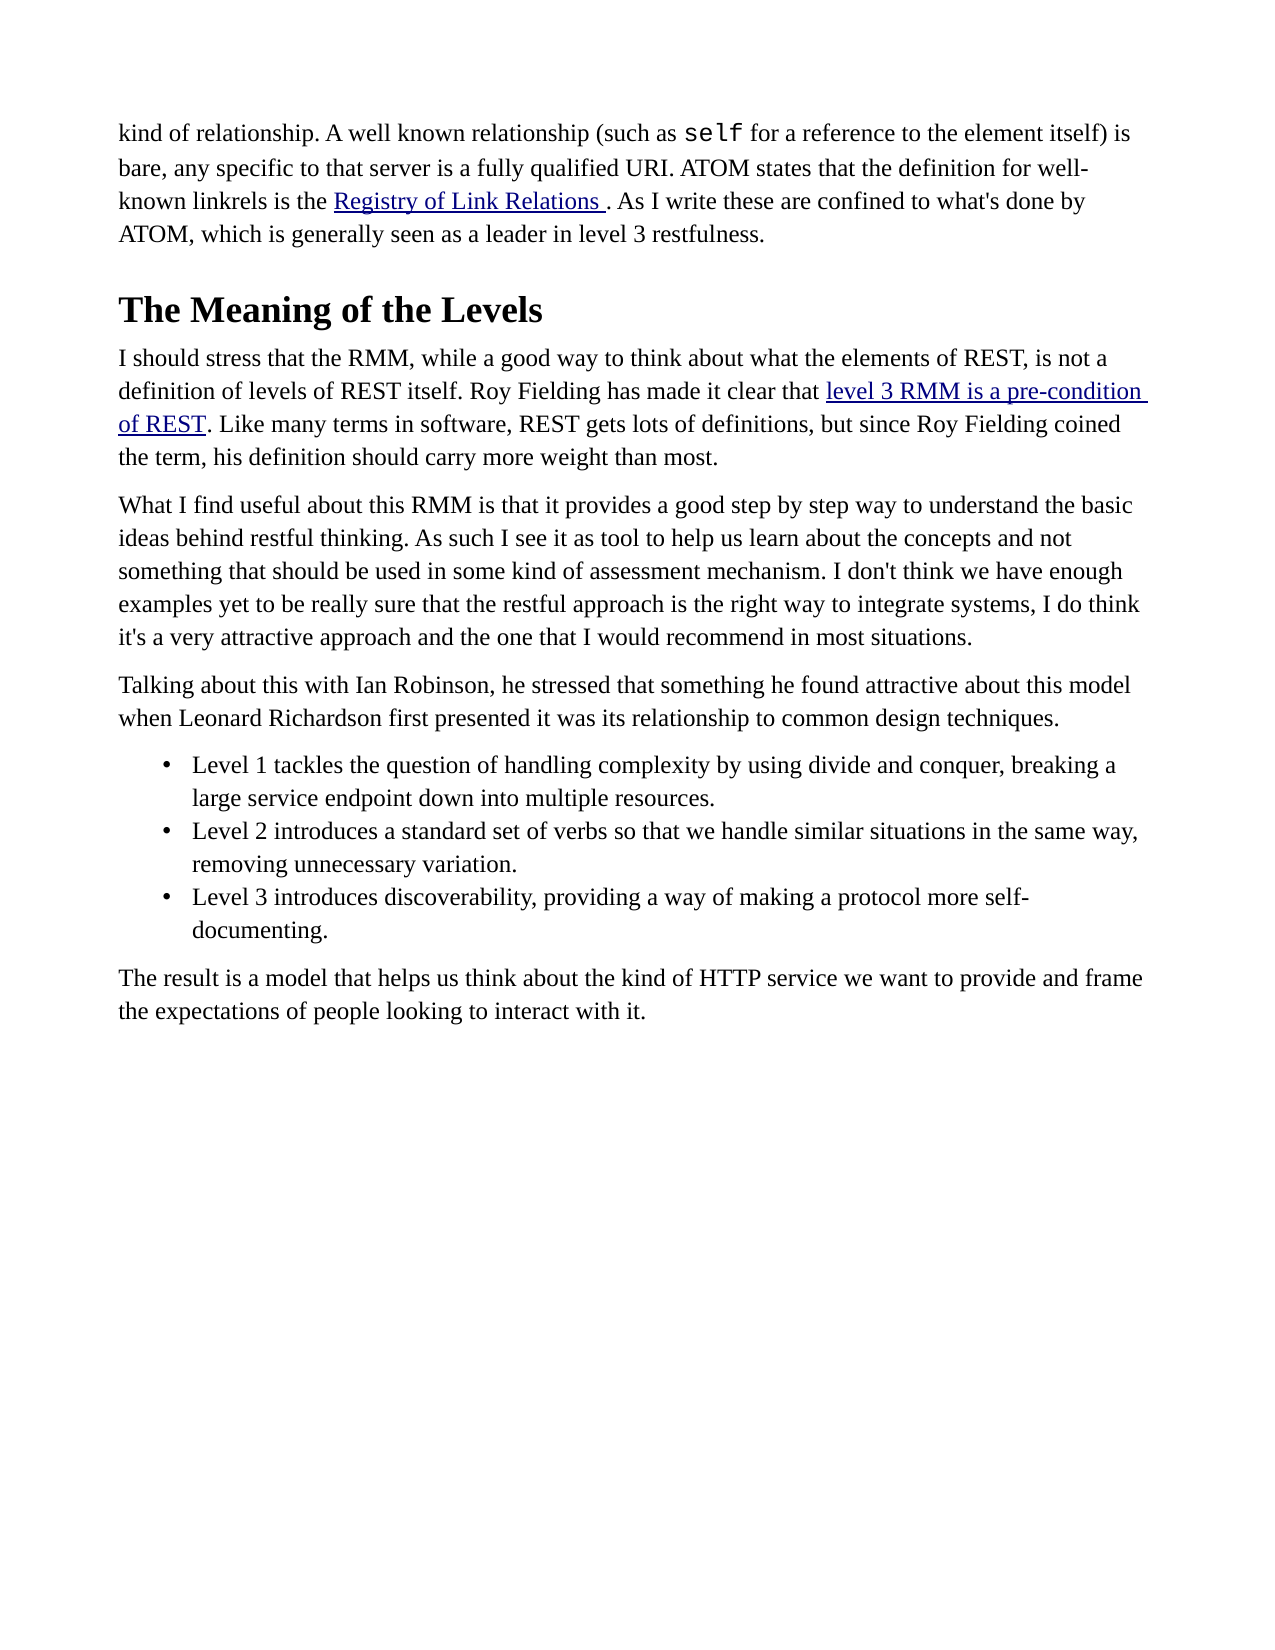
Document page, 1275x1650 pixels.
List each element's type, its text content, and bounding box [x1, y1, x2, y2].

text What I find useful about this RMM is that it provides a good step by step way to understand the basic ideas behind restful thinking. As such I see it as tool to help us learn about the concepts and not something that should be used in some kind of assessment mechanism. I don't think we have enough examples yet to be really sure that the restful approach is the right way to integrate systems, I do think it's a very attractive approach and the one that I would recommend in most situations. [118, 490, 1157, 651]
list Level 2 introduces a standard set of verbs so that we handle similar situations in the same way, removing unnecessary variation. [162, 816, 1157, 878]
list Level 3 introduces discoverability, providing a way of making a protocol more self-documenting. [162, 882, 1157, 944]
subtitle The Meaning of the Levels [118, 288, 1157, 331]
text Talking about this with Ian Robinson, he stressed that something he found attractive about this model when Leonard Richardson first presented it was its relationship to common design techniques. [118, 670, 1157, 731]
text I should stress that the RMM, while a good way to think about what the elements of REST, is not a definition of levels of REST itself. Roy Fielding has made it clear that level 3 RMM is a pre-condition of REST. Like many terms in software, REST gets lots of definitions, but since Roy Fielding coined the term, his definition should carry more weight than most. [118, 343, 1157, 471]
text The result is a model that helps us think about the kind of HTTP service we want to provide and frame the expectations of people looking to interact with it. [118, 963, 1157, 1025]
text kind of relationship. A well known relationship (such as self for a reference to the element itself) is bare, any specific to that server is a fully qualified URI. ATOM states that the definition for well-known linkrels is the Registry of Link Relations . As I write these are confined to what's done by ATOM, which is generally seen as a leader in level 3 restfulness. [118, 118, 1157, 248]
list Level 1 tackles the question of handling complexity by using divide and conquer, breaking a large service endpoint down into multiple resources. [162, 750, 1157, 812]
